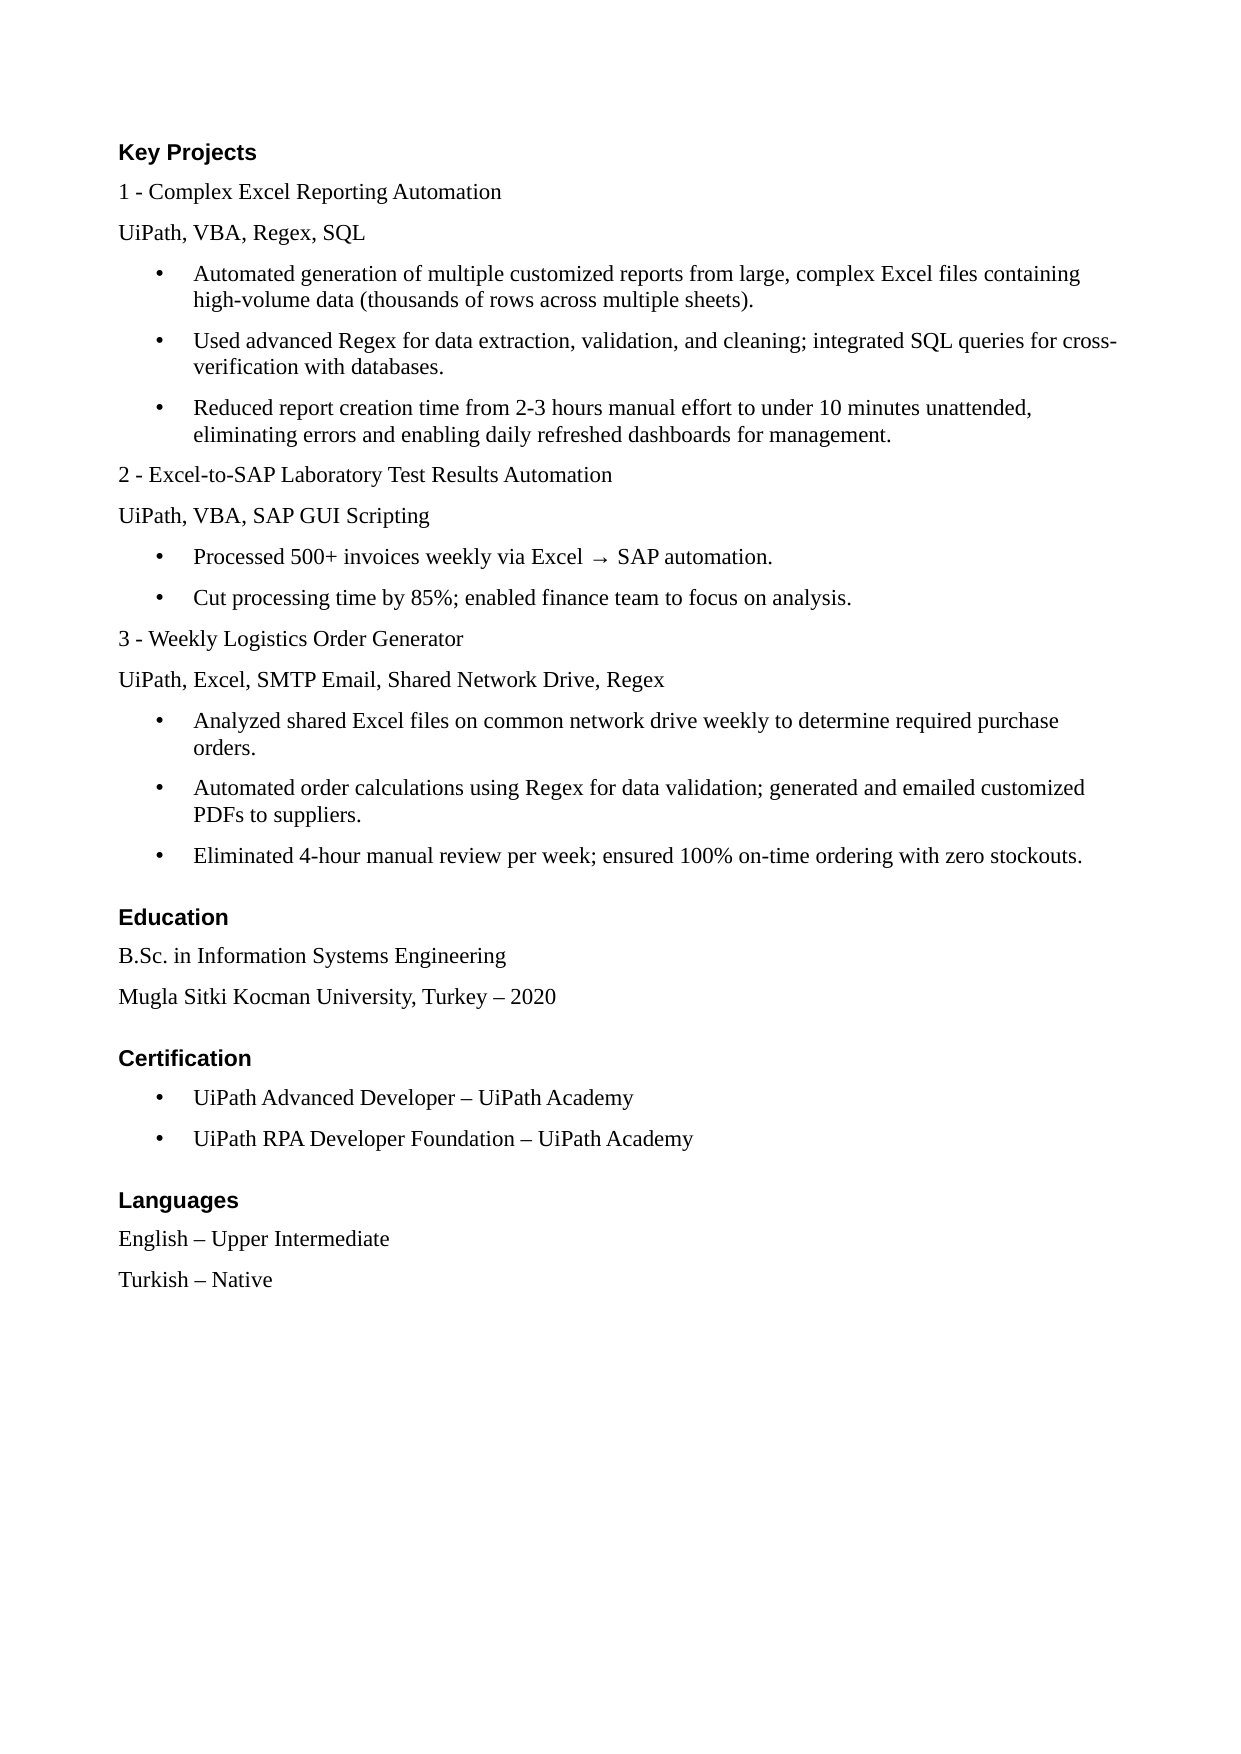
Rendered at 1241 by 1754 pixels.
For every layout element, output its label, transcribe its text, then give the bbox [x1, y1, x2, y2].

subtitle Languages [118, 1187, 1122, 1213]
list Cut processing time by 85%; enabled finance team to focus on analysis. [156, 584, 1122, 611]
text UiPath, VBA, Regex, SQL [118, 219, 1122, 245]
text 1 - Complex Excel Reporting Automation [118, 178, 1122, 204]
list Used advanced Regex for data extraction, validation, and cleaning; integrated SQL queries for cross-verification with databases. [156, 327, 1122, 380]
list Automated generation of multiple customized reports from large, complex Excel files containing high-volume data (thousands of rows across multiple sheets). [156, 260, 1122, 312]
text UiPath, VBA, SAP GUI Scripting [118, 502, 1122, 529]
subtitle Certification [118, 1045, 1122, 1071]
list Automated order calculations using Regex for data validation; generated and emailed customized PDFs to suppliers. [156, 774, 1122, 827]
list Processed 500+ invoices weekly via Excel → SAP automation. [156, 543, 1122, 570]
list Eliminated 4-hour manual review per week; ensured 100% on-time ordering with zero stockouts. [156, 842, 1122, 868]
text UiPath, Excel, SMTP Email, Shared Network Drive, Regex [118, 666, 1122, 693]
text 3 - Weekly Logistics Order Generator [118, 625, 1122, 652]
subtitle Education [118, 903, 1122, 930]
text Turkish – Native [118, 1266, 1122, 1293]
list Analyzed shared Excel files on common network drive weekly to determine required purchase orders. [156, 707, 1122, 760]
text B.Sc. in Information Systems Engineering [118, 942, 1122, 969]
text English – Upper Intermediate [118, 1226, 1122, 1252]
list UiPath RPA Developer Foundation – UiPath Academy [156, 1125, 1122, 1151]
subtitle Key Projects [118, 139, 1122, 165]
list Reduced report creation time from 2-3 hours manual effort to under 10 minutes unattended, eliminating errors and enabling daily refreshed dashboards for management. [156, 394, 1122, 447]
text Mugla Sitki Kocman University, Turkey – 2020 [118, 983, 1122, 1010]
text 2 - Excel-to-SAP Laboratory Test Results Automation [118, 462, 1122, 488]
list UiPath Advanced Developer – UiPath Academy [156, 1084, 1122, 1110]
